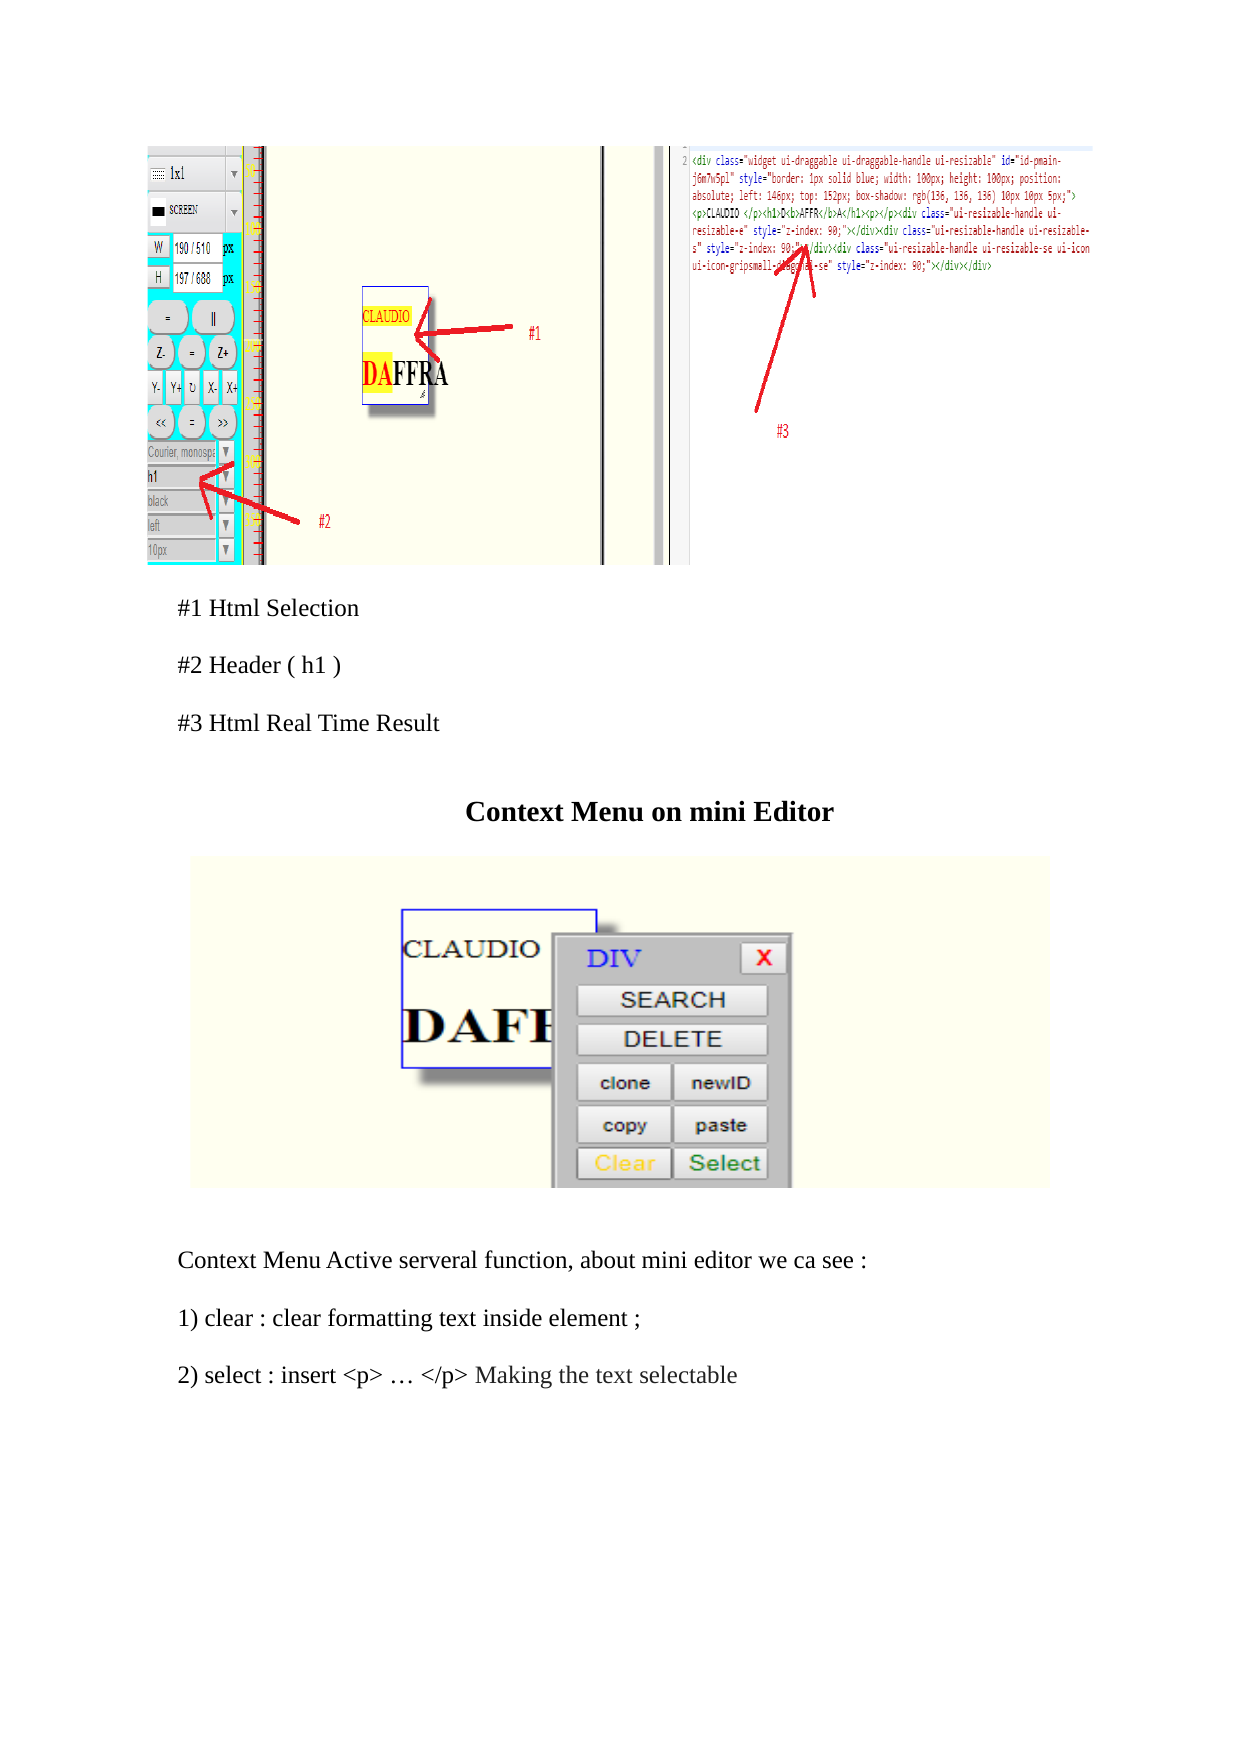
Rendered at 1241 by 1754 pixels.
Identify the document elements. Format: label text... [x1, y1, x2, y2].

list #1 Html Selection [177, 593, 1122, 622]
list Context Menu Active serveral function, about mini editor we ca see : [177, 1245, 1122, 1274]
list 2) select : insert <p> … </p> Making the text selectable [177, 1360, 1122, 1389]
list #3 Html Real Time Result [177, 708, 1122, 737]
picture [190, 856, 1050, 1188]
list 1) clear : clear formatting text inside element ; [177, 1303, 1122, 1331]
list Context Menu on mini Editor [177, 794, 1122, 828]
list #2 Header ( h1 ) [177, 650, 1122, 679]
picture [147, 146, 1093, 565]
